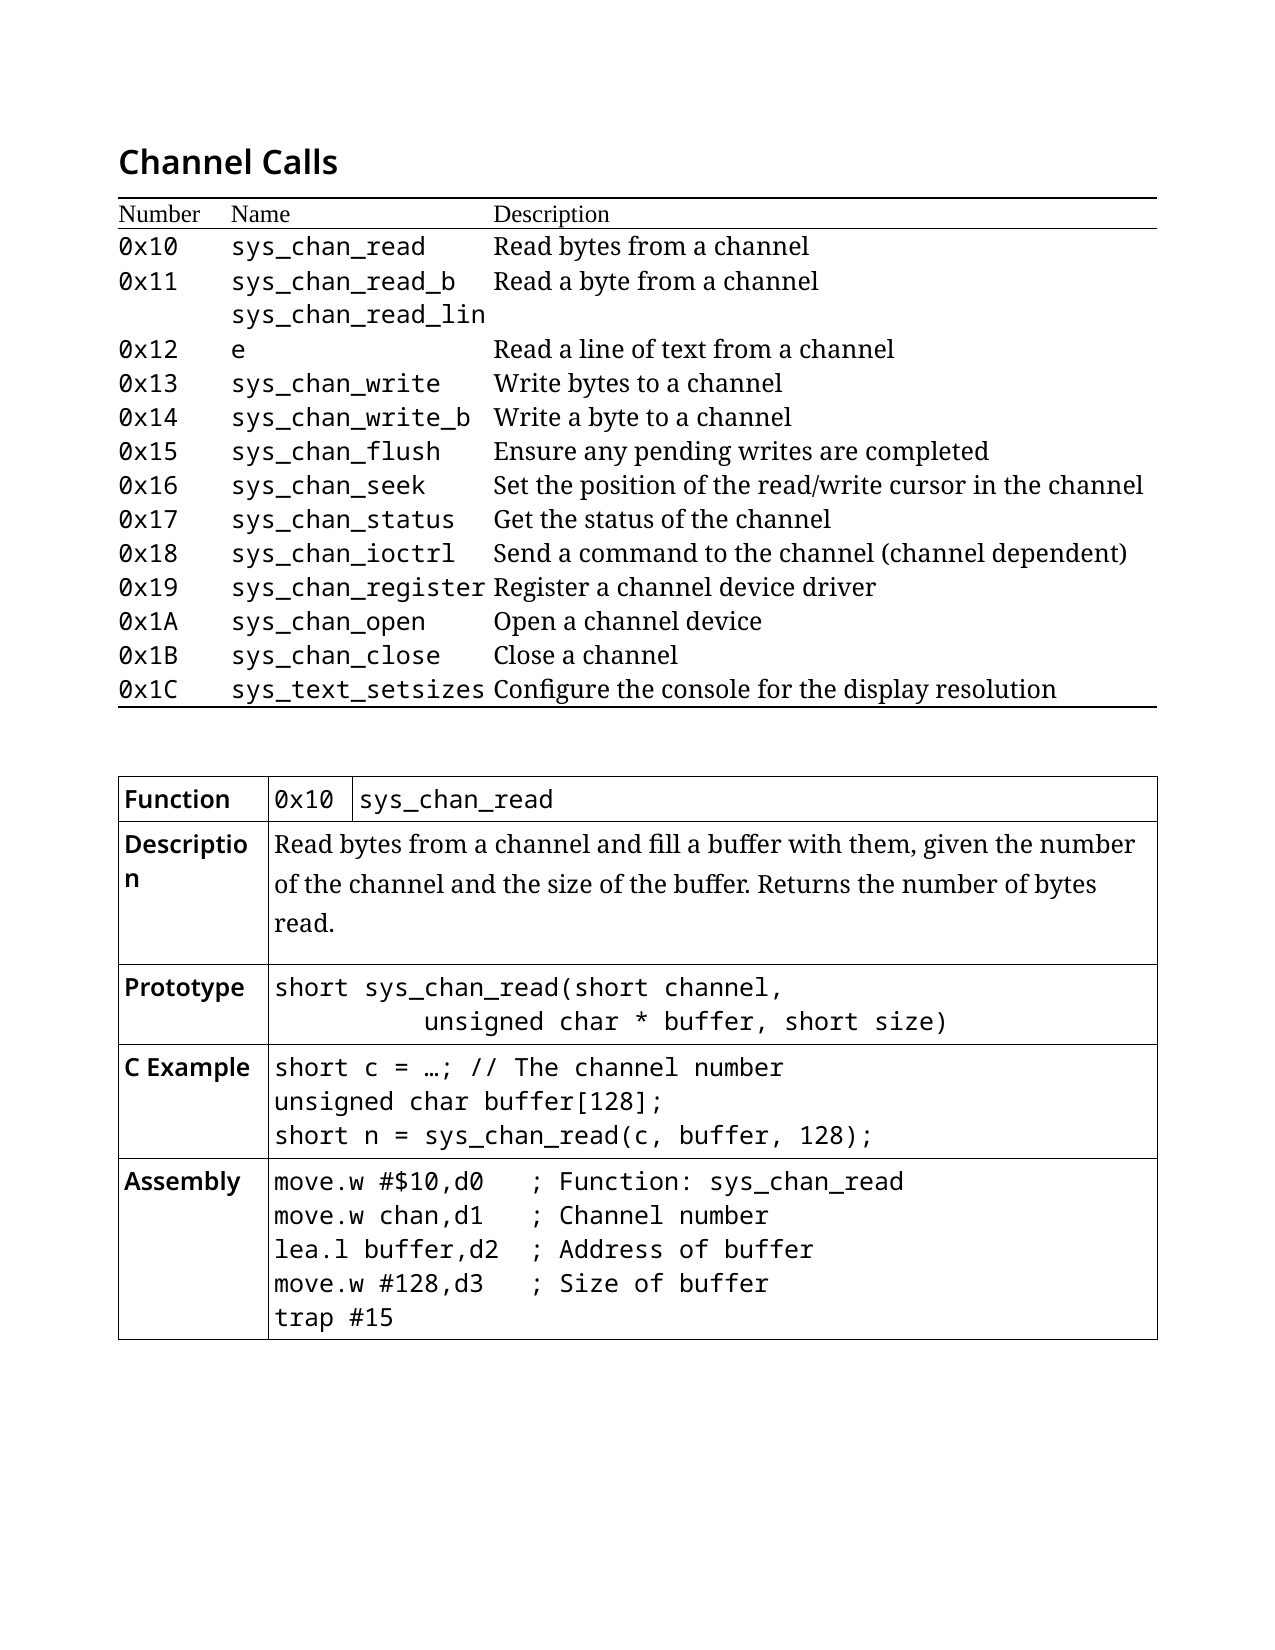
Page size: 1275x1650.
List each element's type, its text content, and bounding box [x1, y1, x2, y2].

table_cell 0x13 [118, 365, 231, 399]
table_cell 0x1B [118, 638, 231, 672]
table_cell sys_chan_register [231, 570, 493, 604]
table_cell sys_chan_read [231, 229, 493, 263]
table_cell sys_chan_open [231, 604, 493, 638]
table_cell 0x11 [118, 263, 231, 297]
table_cell 0x18 [118, 536, 231, 570]
table_header Number [118, 199, 231, 227]
table_cell Close a channel [493, 638, 1157, 672]
table_header Name [231, 199, 493, 227]
table_cell 0x15 [118, 434, 231, 467]
table_header 0x10 [269, 777, 352, 821]
table_cell Open a channel device [493, 604, 1157, 638]
table_cell short c = …; // The channel number unsigned char buffer[128]; short n = sys_chan_read(c, buffer, 128); [269, 1045, 1157, 1157]
table_cell Set the position of the read/write cursor in the channel [493, 468, 1157, 502]
table_cell Description [119, 822, 268, 964]
table_cell sys_chan_flush [231, 434, 493, 467]
table_cell sys_chan_read_b [231, 263, 493, 297]
table_cell Assembly [119, 1159, 268, 1339]
table_cell short sys_chan_read(short channel, unsigned char * buffer, short size) [269, 965, 1157, 1044]
table_cell 0x16 [118, 468, 231, 502]
subtitle Channel Calls [118, 139, 1157, 185]
table_cell 0x1A [118, 604, 231, 638]
table_cell Register a channel device driver [493, 570, 1157, 604]
table_cell Prototype [119, 965, 268, 1044]
table_cell 0x19 [118, 570, 231, 604]
table_cell Read bytes from a channel and fill a buffer with them, given the number of the channel and the size of the buffer. Returns the number of bytes read. [269, 822, 1157, 964]
table_cell sys_chan_seek [231, 468, 493, 502]
table_cell Read bytes from a channel [493, 229, 1157, 263]
table_cell sys_chan_write [231, 365, 493, 399]
table_cell 0x12 [118, 297, 231, 365]
table_cell sys_chan_read_line [231, 297, 493, 365]
table_cell 0x14 [118, 399, 231, 433]
table_header Description [493, 199, 1157, 227]
table_cell sys_text_setsizes [231, 672, 493, 706]
table_cell Configure the console for the display resolution [493, 672, 1157, 706]
table_header Function [119, 777, 268, 821]
table_cell 0x1C [118, 672, 231, 706]
table_cell Write bytes to a channel [493, 365, 1157, 399]
table_cell move.w #$10,d0 ; Function: sys_chan_read move.w chan,d1 ; Channel number lea.l buffer,d2 ; Address of buffer move.w #128,d3 ; Size of buffer trap #15 [269, 1159, 1157, 1339]
table_cell Ensure any pending writes are completed [493, 434, 1157, 467]
table_cell Write a byte to a channel [493, 399, 1157, 433]
table_cell sys_chan_status [231, 502, 493, 536]
table_cell 0x10 [118, 229, 231, 263]
table_cell Get the status of the channel [493, 502, 1157, 536]
table_cell 0x17 [118, 502, 231, 536]
table_cell sys_chan_write_b [231, 399, 493, 433]
table_cell C Example [119, 1045, 268, 1157]
table_cell Send a command to the channel (channel dependent) [493, 536, 1157, 570]
table_header sys_chan_read [353, 777, 1157, 821]
table_cell Read a line of text from a channel [493, 297, 1157, 365]
table_cell Read a byte from a channel [493, 263, 1157, 297]
table_cell sys_chan_ioctrl [231, 536, 493, 570]
table_cell sys_chan_close [231, 638, 493, 672]
